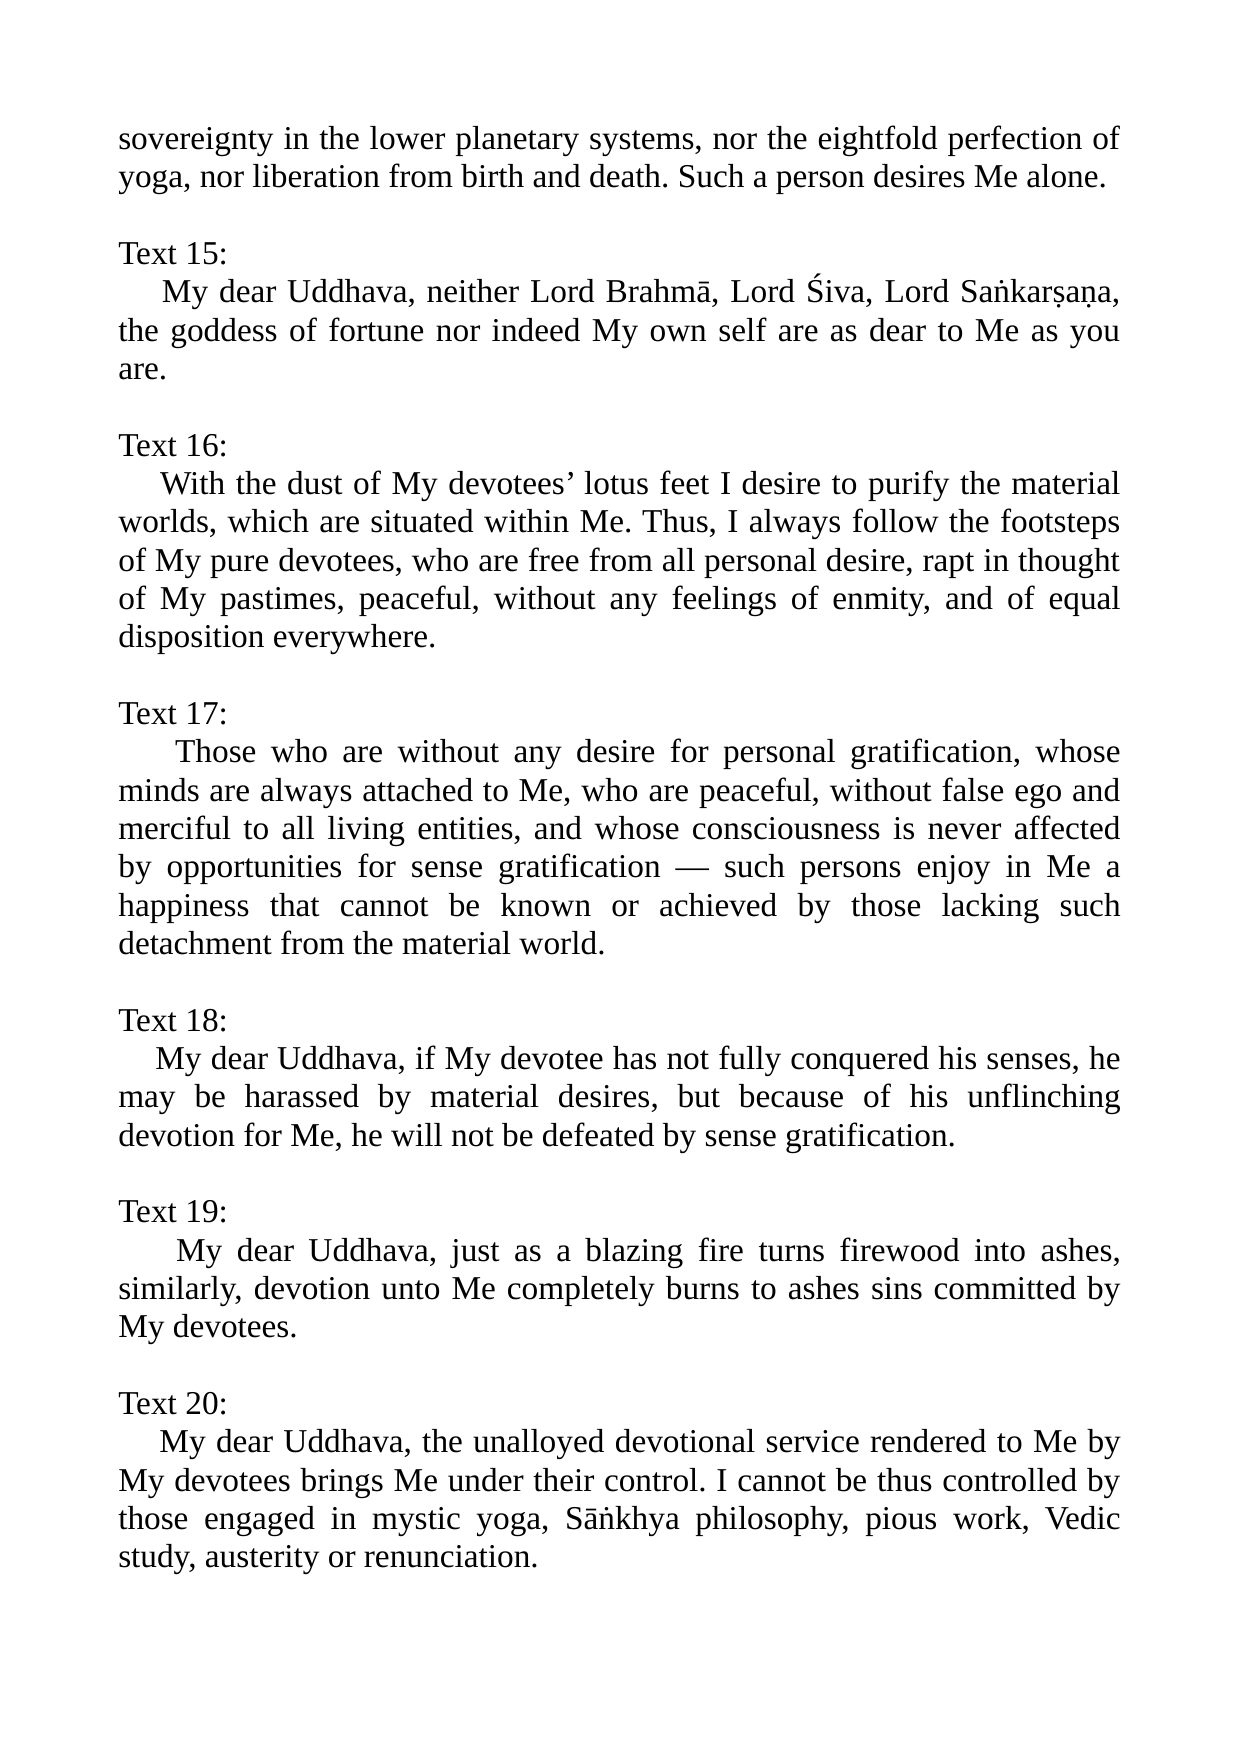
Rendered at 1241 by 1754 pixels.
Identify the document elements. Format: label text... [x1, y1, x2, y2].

text Text 16: [118, 425, 1122, 463]
text My dear Uddhava, just as a blazing fire turns firewood into ashes, similarly, devotion unto Me completely burns to ashes sins committed by My devotees. [118, 1230, 1122, 1345]
text My dear Uddhava, the unalloyed devotional service rendered to Me by My devotees brings Me under their control. I cannot be thus controlled by those engaged in mystic yoga, Sāṅkhya philosophy, pious work, Vedic study, austerity or renunciation. [118, 1421, 1122, 1575]
text With the dust of My devotees’ lotus feet I desire to purify the material worlds, which are situated within Me. Thus, I always follow the footsteps of My pure devotees, who are free from all personal desire, rapt in thought of My pastimes, peaceful, without any feelings of enmity, and of equal disposition everywhere. [118, 463, 1122, 655]
text Those who are without any desire for personal gratification, whose minds are always attached to Me, who are peaceful, without false ego and merciful to all living entities, and whose consciousness is never affected by opportunities for sense gratification — such persons enjoy in Me a happiness that cannot be known or achieved by those lacking such detachment from the material world. [118, 731, 1122, 961]
text Text 18: [118, 1000, 1122, 1038]
text My dear Uddhava, neither Lord Brahmā, Lord Śiva, Lord Saṅkarṣaṇa, the goddess of fortune nor indeed My own self are as dear to Me as you are. [118, 271, 1122, 386]
text Text 17: [118, 693, 1122, 731]
text My dear Uddhava, if My devotee has not fully conquered his senses, he may be harassed by material desires, but because of his unflinching devotion for Me, he will not be defeated by sense gratification. [118, 1038, 1122, 1153]
text sovereignty in the lower planetary systems, nor the eightfold perfection of yoga, nor liberation from birth and death. Such a person desires Me alone. [118, 118, 1122, 195]
text Text 20: [118, 1383, 1122, 1421]
text Text 19: [118, 1191, 1122, 1230]
text Text 15: [118, 233, 1122, 271]
